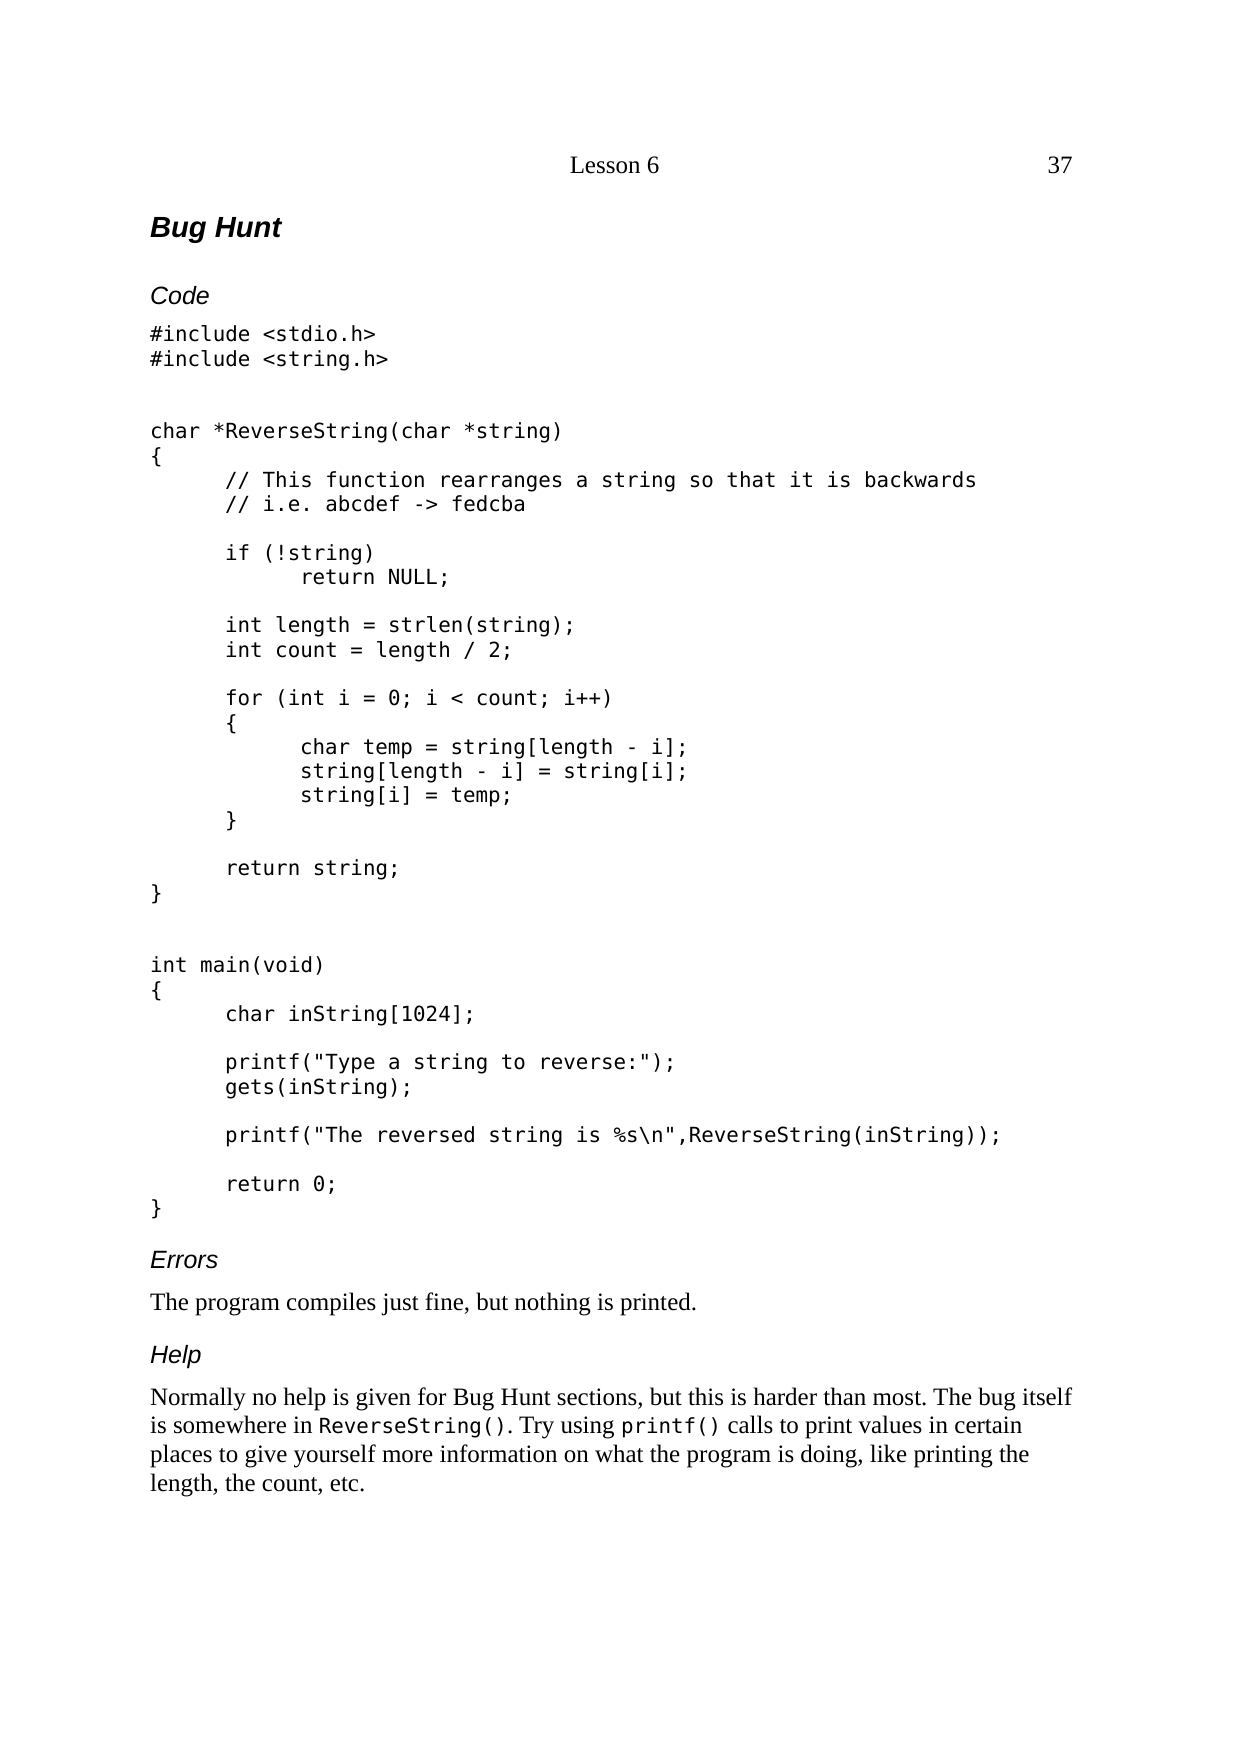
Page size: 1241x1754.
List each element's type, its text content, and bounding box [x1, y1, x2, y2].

text // i.e. abcdef -> fedcba [150, 492, 1091, 516]
text int main(void) [150, 953, 1091, 978]
text #include <string.h> [150, 347, 1091, 371]
text } [150, 808, 1091, 832]
text { [150, 711, 1091, 735]
text string[length - i] = string[i]; [150, 759, 1091, 783]
text string[i] = temp; [150, 783, 1091, 808]
text printf("The reversed string is %s\n",ReverseString(inString)); [150, 1123, 1091, 1147]
text char inString[1024]; [150, 1002, 1091, 1026]
text The program compiles just fine, but nothing is printed. [150, 1287, 1091, 1315]
subtitle Errors [150, 1245, 1091, 1274]
text return NULL; [150, 565, 1091, 589]
text char *ReverseString(char *string) [150, 419, 1091, 444]
subtitle Code [150, 281, 1091, 310]
text gets(inString); [150, 1075, 1091, 1099]
subtitle Help [150, 1340, 1091, 1369]
subtitle Bug Hunt [150, 210, 1091, 243]
text { [150, 444, 1091, 468]
text printf("Type a string to reverse:"); [150, 1050, 1091, 1075]
text } [150, 881, 1091, 905]
text #include <stdio.h> [150, 322, 1091, 347]
text int count = length / 2; [150, 638, 1091, 662]
text return string; [150, 856, 1091, 881]
text } [150, 1196, 1091, 1220]
text return 0; [150, 1172, 1091, 1196]
text // This function rearranges a string so that it is backwards [150, 468, 1091, 492]
text if (!string) [150, 541, 1091, 565]
text for (int i = 0; i < count; i++) [150, 686, 1091, 711]
text Normally no help is given for Bug Hunt sections, but this is harder than most. The bug itself is somewhere in ReverseString(). Try using printf() calls to print values in certain places to give yourself more information on what the program is doing, like printing the length, the count, etc. [150, 1382, 1091, 1497]
text int length = strlen(string); [150, 613, 1091, 638]
text { [150, 978, 1091, 1002]
text char temp = string[length - i]; [150, 735, 1091, 759]
